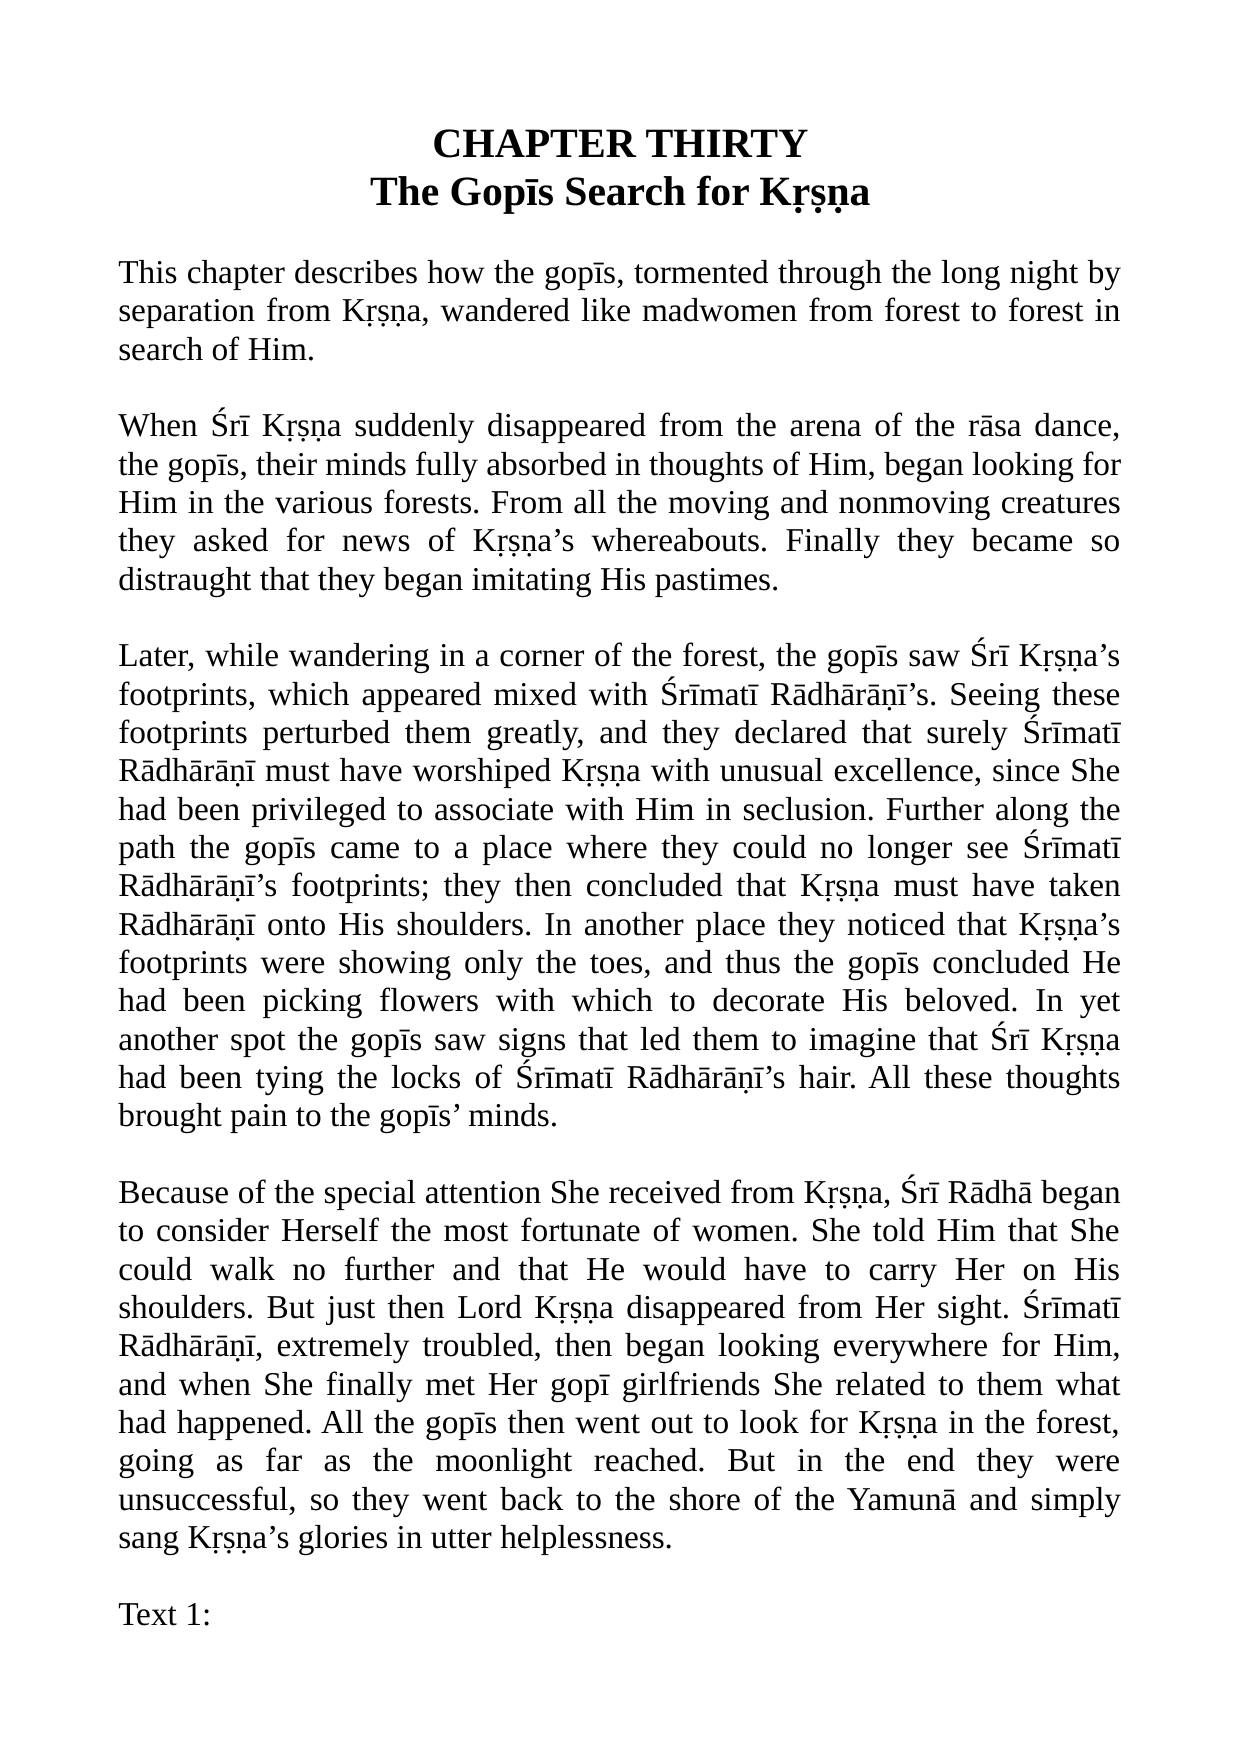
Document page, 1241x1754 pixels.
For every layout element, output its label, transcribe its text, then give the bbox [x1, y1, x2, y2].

text Text 1: [118, 1594, 1122, 1632]
text CHAPTER THIRTY [118, 118, 1122, 166]
text When Śrī Kṛṣṇa suddenly disappeared from the arena of the rāsa dance, the gopīs, their minds fully absorbed in thoughts of Him, began looking for Him in the various forests. From all the moving and nonmoving creatures they asked for news of Kṛṣṇa’s whereabouts. Finally they became so distraught that they began imitating His pastimes. [118, 406, 1122, 597]
text The Gopīs Search for Kṛṣṇa [118, 166, 1122, 214]
text Because of the special attention She received from Kṛṣṇa, Śrī Rādhā began to consider Herself the most fortunate of women. She told Him that She could walk no further and that He would have to carry Her on His shoulders. But just then Lord Kṛṣṇa disappeared from Her sight. Śrīmatī Rādhārāṇī, extremely troubled, then began looking everywhere for Him, and when She finally met Her gopī girlfriends She related to them what had happened. All the gopīs then went out to look for Kṛṣṇa in the forest, going as far as the moonlight reached. But in the end they were unsuccessful, so they went back to the shore of the Yamunā and simply sang Kṛṣṇa’s glories in utter helplessness. [118, 1172, 1122, 1556]
text Later, while wandering in a corner of the forest, the gopīs saw Śrī Kṛṣṇa’s footprints, which appeared mixed with Śrīmatī Rādhārāṇī’s. Seeing these footprints perturbed them greatly, and they declared that surely Śrīmatī Rādhārāṇī must have worshiped Kṛṣṇa with unusual excellence, since She had been privileged to associate with Him in seclusion. Further along the path the gopīs came to a place where they could no longer see Śrīmatī Rādhārāṇī’s footprints; they then concluded that Kṛṣṇa must have taken Rādhārāṇī onto His shoulders. In another place they noticed that Kṛṣṇa’s footprints were showing only the toes, and thus the gopīs concluded He had been picking flowers with which to decorate His beloved. In yet another spot the gopīs saw signs that led them to imagine that Śrī Kṛṣṇa had been tying the locks of Śrīmatī Rādhārāṇī’s hair. All these thoughts brought pain to the gopīs’ minds. [118, 636, 1122, 1134]
text This chapter describes how the gopīs, tormented through the long night by separation from Kṛṣṇa, wandered like madwomen from forest to forest in search of Him. [118, 252, 1122, 367]
